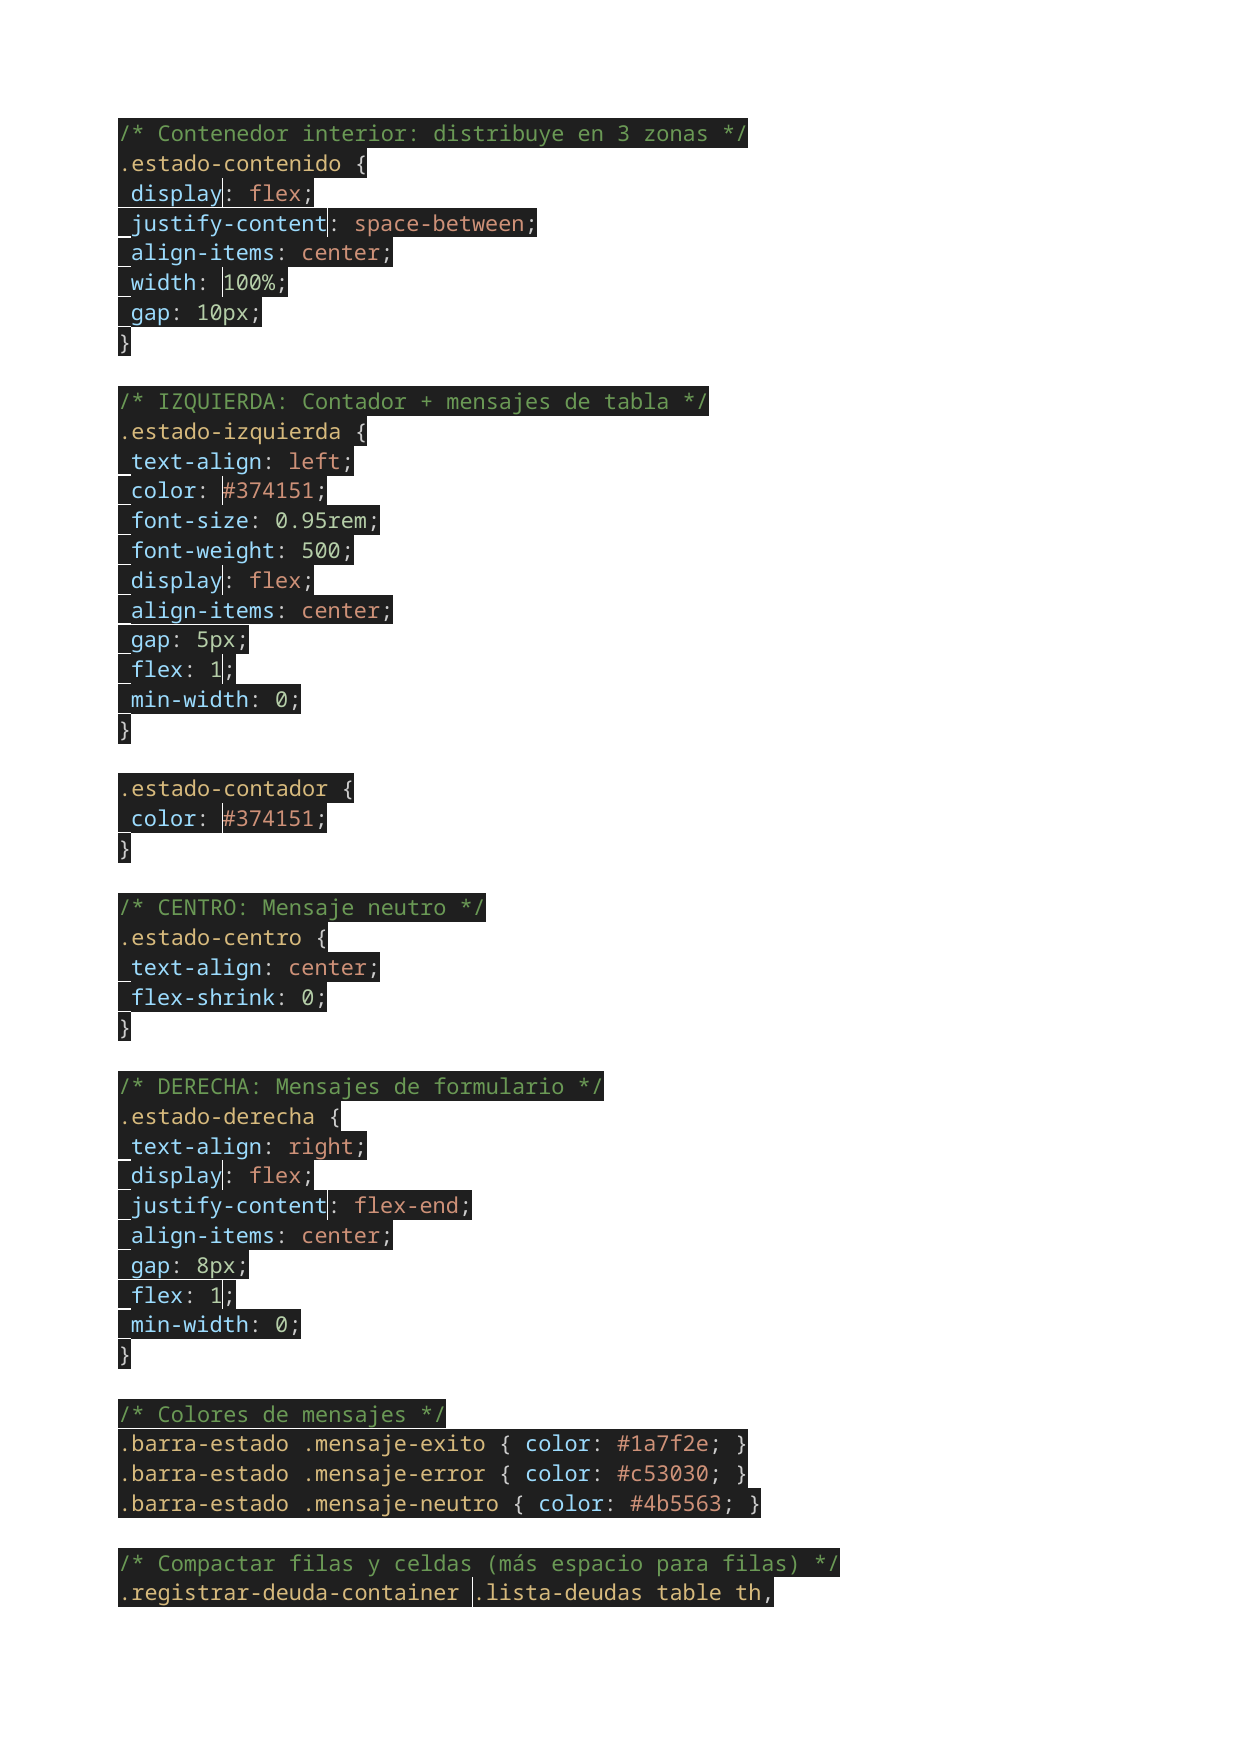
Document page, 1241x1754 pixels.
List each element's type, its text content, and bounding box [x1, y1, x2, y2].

text color: #374151; [118, 803, 1122, 833]
text } [118, 833, 1122, 863]
text .registrar-deuda-container .lista-deudas table th, [118, 1577, 1122, 1607]
text min-width: 0; [118, 684, 1122, 714]
text width: 100%; [118, 267, 1122, 297]
text flex-shrink: 0; [118, 982, 1122, 1012]
text .estado-centro { [118, 922, 1122, 952]
text /* IZQUIERDA: Contador + mensajes de tabla */ [118, 386, 1122, 416]
text .estado-contador { [118, 773, 1122, 803]
text font-weight: 500; [118, 535, 1122, 565]
text display: flex; [118, 178, 1122, 207]
text .estado-izquierda { [118, 416, 1122, 446]
text /* DERECHA: Mensajes de formulario */ [118, 1071, 1122, 1101]
text gap: 8px; [118, 1250, 1122, 1279]
text /* Compactar filas y celdas (más espacio para filas) */ [118, 1547, 1122, 1577]
text } [118, 1012, 1122, 1041]
text flex: 1; [118, 654, 1122, 684]
text display: flex; [118, 565, 1122, 595]
text justify-content: flex-end; [118, 1190, 1122, 1220]
text } [118, 327, 1122, 356]
text align-items: center; [118, 237, 1122, 267]
text color: #374151; [118, 476, 1122, 505]
text gap: 5px; [118, 624, 1122, 654]
text justify-content: space-between; [118, 207, 1122, 237]
text } [118, 1339, 1122, 1369]
text .barra-estado .mensaje-neutro { color: #4b5563; } [118, 1488, 1122, 1518]
text text-align: center; [118, 952, 1122, 982]
text /* CENTRO: Mensaje neutro */ [118, 892, 1122, 922]
text text-align: right; [118, 1131, 1122, 1160]
text align-items: center; [118, 595, 1122, 624]
text .barra-estado .mensaje-error { color: #c53030; } [118, 1458, 1122, 1488]
text .estado-derecha { [118, 1101, 1122, 1131]
text min-width: 0; [118, 1309, 1122, 1339]
text .estado-contenido { [118, 148, 1122, 178]
text flex: 1; [118, 1279, 1122, 1309]
text text-align: left; [118, 446, 1122, 476]
text .barra-estado .mensaje-exito { color: #1a7f2e; } [118, 1428, 1122, 1458]
text align-items: center; [118, 1220, 1122, 1250]
text } [118, 714, 1122, 744]
text gap: 10px; [118, 297, 1122, 327]
text font-size: 0.95rem; [118, 505, 1122, 535]
text /* Colores de mensajes */ [118, 1399, 1122, 1428]
text /* Contenedor interior: distribuye en 3 zonas */ [118, 118, 1122, 148]
text display: flex; [118, 1160, 1122, 1190]
